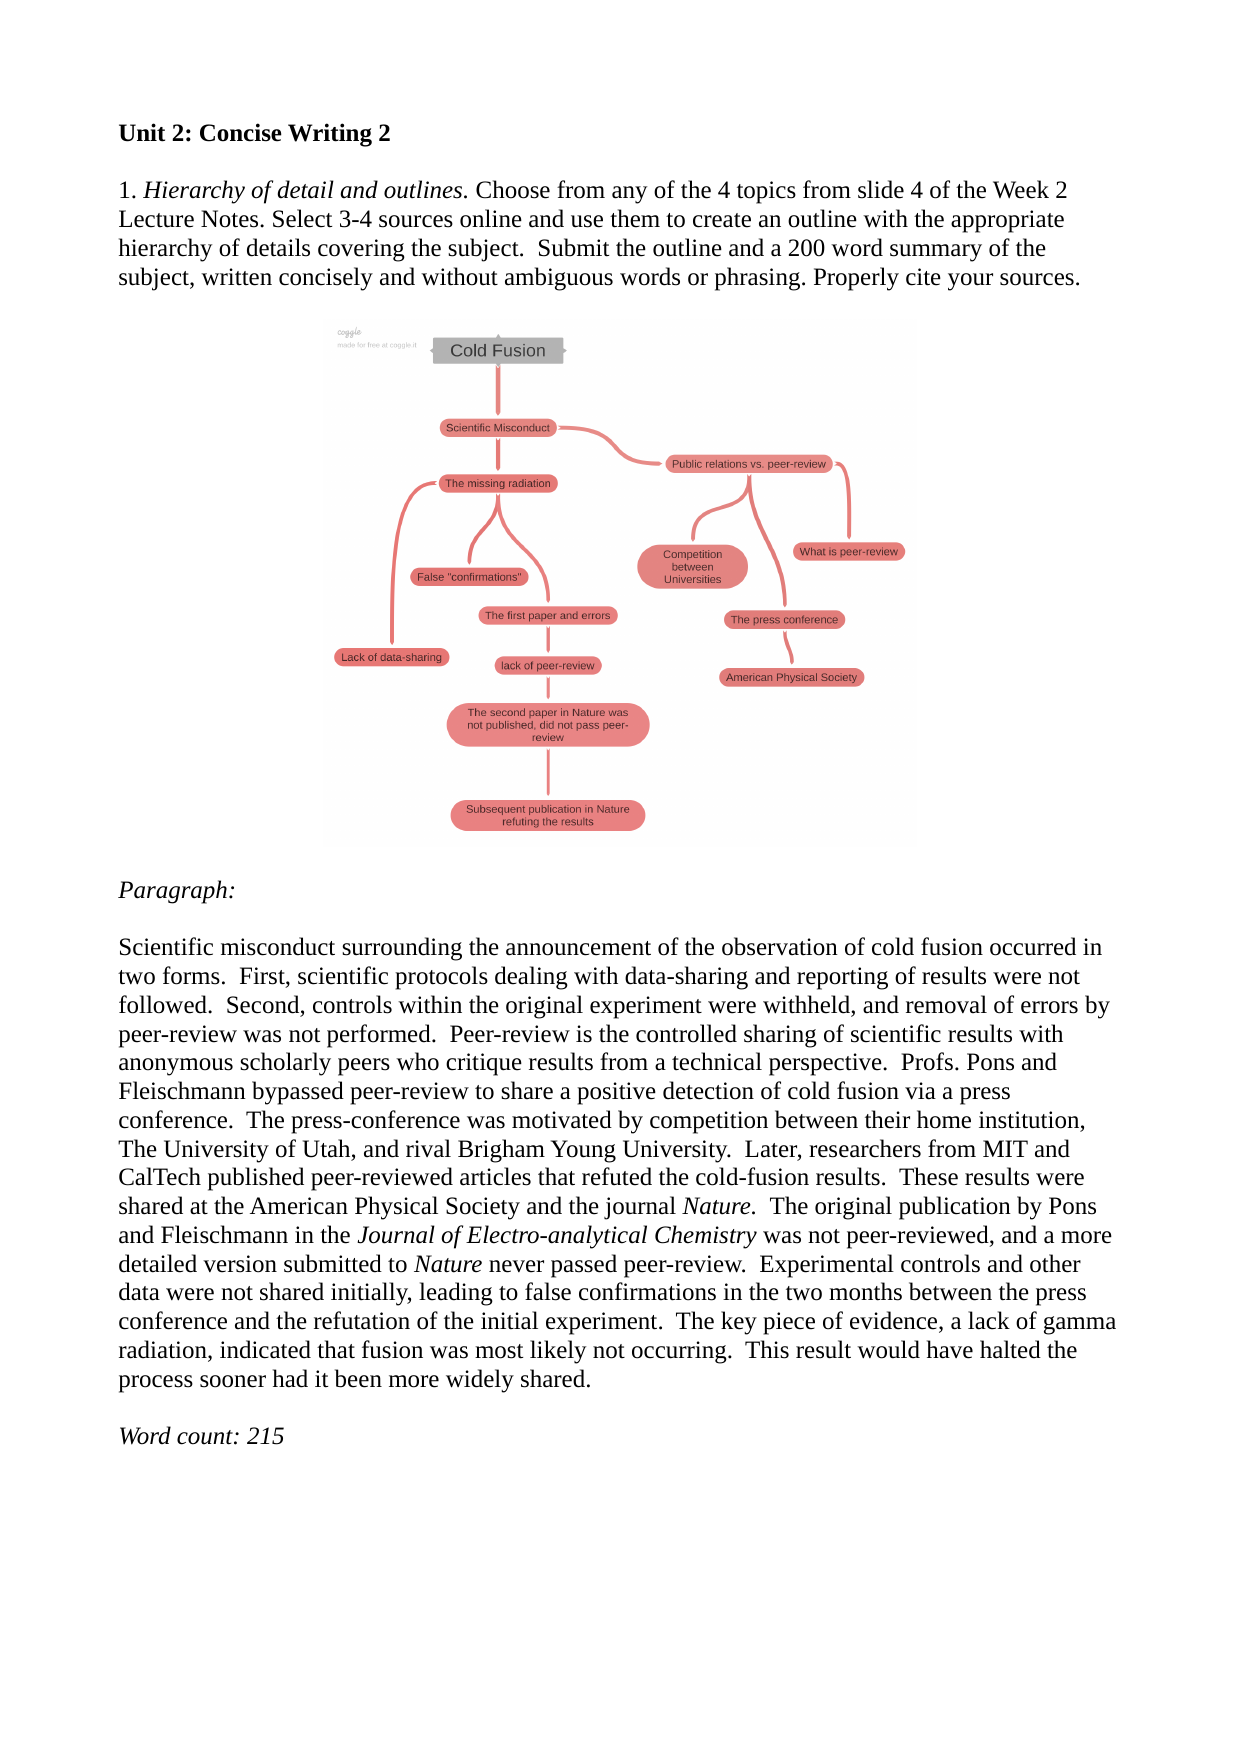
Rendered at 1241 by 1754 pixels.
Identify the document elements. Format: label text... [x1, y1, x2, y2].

picture [322, 319, 918, 847]
text 1. Hierarchy of detail and outlines. Choose from any of the 4 topics from slide 4 of the Week 2 Lecture Notes. Select 3-4 sources online and use them to create an outline with the appropriate hierarchy of details covering the subject. Submit the outline and a 200 word summary of the subject, written concisely and without ambiguous words or phrasing. Properly cite your sources. [118, 176, 1122, 291]
text Unit 2: Concise Writing 2 [118, 118, 1122, 147]
text Word count: 215 [118, 1421, 1122, 1450]
text Paragraph: [118, 875, 1122, 904]
text Scientific misconduct surrounding the announcement of the observation of cold fusion occurred in two forms. First, scientific protocols dealing with data-sharing and reporting of results were not followed. Second, controls within the original experiment were withheld, and removal of errors by peer-review was not performed. Peer-review is the controlled sharing of scientific results with anonymous scholarly peers who critique results from a technical perspective. Profs. Pons and Fleischmann bypassed peer-review to share a positive detection of cold fusion via a press conference. The press-conference was motivated by competition between their home institution, The University of Utah, and rival Brigham Young University. Later, researchers from MIT and CalTech published peer-reviewed articles that refuted the cold-fusion results. These results were shared at the American Physical Society and the journal Nature. The original publication by Pons and Fleischmann in the Journal of Electro-analytical Chemistry was not peer-reviewed, and a more detailed version submitted to Nature never passed peer-review. Experimental controls and other data were not shared initially, leading to false confirmations in the two months between the press conference and the refutation of the initial experiment. The key piece of evidence, a lack of gamma radiation, indicated that fusion was most likely not occurring. This result would have halted the process sooner had it been more widely shared. [118, 932, 1122, 1392]
